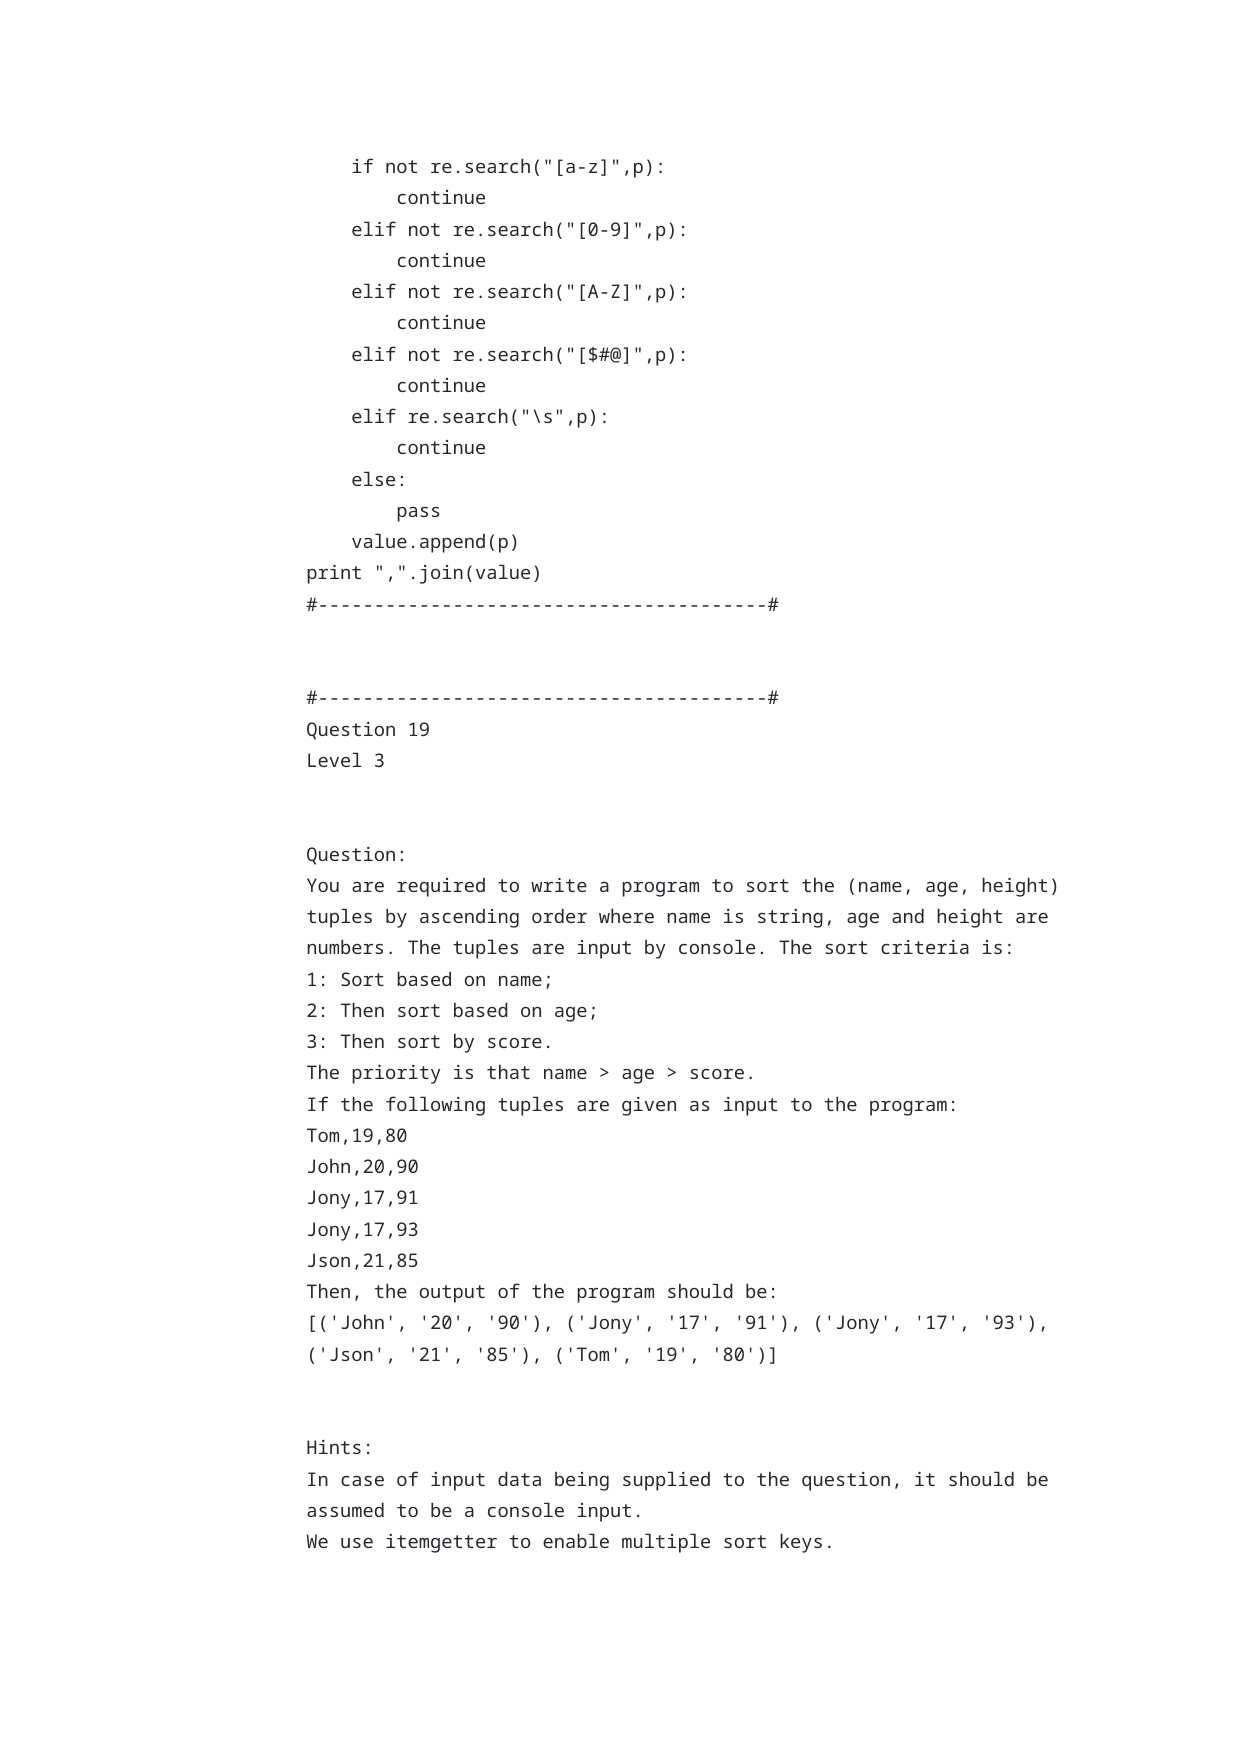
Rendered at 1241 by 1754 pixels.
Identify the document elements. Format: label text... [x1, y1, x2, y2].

table_cell [146, 429, 291, 460]
table_cell [146, 1429, 291, 1460]
table_cell [146, 1054, 291, 1085]
table_cell [146, 1116, 291, 1148]
table_cell [146, 460, 291, 491]
table_cell elif not re.search("[A-Z]",p): [291, 273, 1091, 304]
table_cell [146, 1304, 291, 1366]
table_cell [146, 1085, 291, 1116]
table_cell In case of input data being supplied to the question, it should be assumed to be a console input. [291, 1460, 1091, 1523]
table_cell [146, 1273, 291, 1304]
table_cell [146, 210, 291, 241]
table_cell [146, 1148, 291, 1179]
table_cell value.append(p) [291, 523, 1091, 554]
table_cell [146, 585, 291, 616]
table_cell Jony,17,93 [291, 1210, 1091, 1241]
table_cell [146, 491, 291, 523]
table_cell [146, 741, 291, 773]
table_cell [291, 616, 1091, 679]
table_cell [146, 304, 291, 335]
table_cell [146, 1210, 291, 1241]
table_cell Question 19 [291, 710, 1091, 741]
table_cell 3: Then sort by score. [291, 1023, 1091, 1054]
table_cell Question: [291, 835, 1091, 866]
table_cell [146, 773, 291, 835]
table_cell 1: Sort based on name; [291, 960, 1091, 991]
table_cell [146, 398, 291, 429]
table_cell #----------------------------------------# [291, 585, 1091, 616]
table_cell [291, 1554, 1091, 1585]
table_cell [146, 335, 291, 366]
table_cell if not re.search("[a-z]",p): [291, 148, 1091, 179]
table_cell [('John', '20', '90'), ('Jony', '17', '91'), ('Jony', '17', '93'), ('Json', '21', '85'), ('Tom', '19', '80')] [291, 1304, 1091, 1366]
table_cell [146, 835, 291, 866]
table_cell elif re.search("\s",p): [291, 398, 1091, 429]
table_cell [146, 1554, 291, 1585]
table_cell [146, 241, 291, 273]
table_cell [146, 554, 291, 585]
table_cell [146, 710, 291, 741]
table_cell John,20,90 [291, 1148, 1091, 1179]
table_cell [146, 679, 291, 710]
table_cell print ",".join(value) [291, 554, 1091, 585]
table_cell [291, 773, 1091, 835]
table_cell continue [291, 366, 1091, 398]
table_cell If the following tuples are given as input to the program: [291, 1085, 1091, 1116]
table_cell [146, 366, 291, 398]
table_cell [146, 273, 291, 304]
table_cell continue [291, 241, 1091, 273]
table_cell [146, 960, 291, 991]
table_cell Tom,19,80 [291, 1116, 1091, 1148]
table_cell [146, 1523, 291, 1554]
table_cell [146, 148, 291, 179]
table_cell [146, 1241, 291, 1273]
table_cell The priority is that name > age > score. [291, 1054, 1091, 1085]
table_cell You are required to write a program to sort the (name, age, height) tuples by ascending order where name is string, age and height are numbers. The tuples are input by console. The sort criteria is: [291, 866, 1091, 960]
table_cell elif not re.search("[0-9]",p): [291, 210, 1091, 241]
table_cell elif not re.search("[$#@]",p): [291, 335, 1091, 366]
table_cell continue [291, 304, 1091, 335]
table_cell [146, 866, 291, 960]
table_cell Then, the output of the program should be: [291, 1273, 1091, 1304]
table_cell [146, 616, 291, 679]
table_cell continue [291, 179, 1091, 210]
table_cell [146, 523, 291, 554]
table_cell continue [291, 429, 1091, 460]
table_cell [146, 1179, 291, 1210]
table_cell Hints: [291, 1429, 1091, 1460]
table_cell [146, 1366, 291, 1429]
table_cell pass [291, 491, 1091, 523]
table_cell [291, 1366, 1091, 1429]
table_cell Json,21,85 [291, 1241, 1091, 1273]
table_cell 2: Then sort based on age; [291, 991, 1091, 1023]
table_cell [146, 179, 291, 210]
table_cell [146, 1023, 291, 1054]
table_cell Level 3 [291, 741, 1091, 773]
table_cell [146, 991, 291, 1023]
table_cell We use itemgetter to enable multiple sort keys. [291, 1523, 1091, 1554]
table_cell [146, 1460, 291, 1523]
table_cell Jony,17,91 [291, 1179, 1091, 1210]
table_cell else: [291, 460, 1091, 491]
table_cell #----------------------------------------# [291, 679, 1091, 710]
